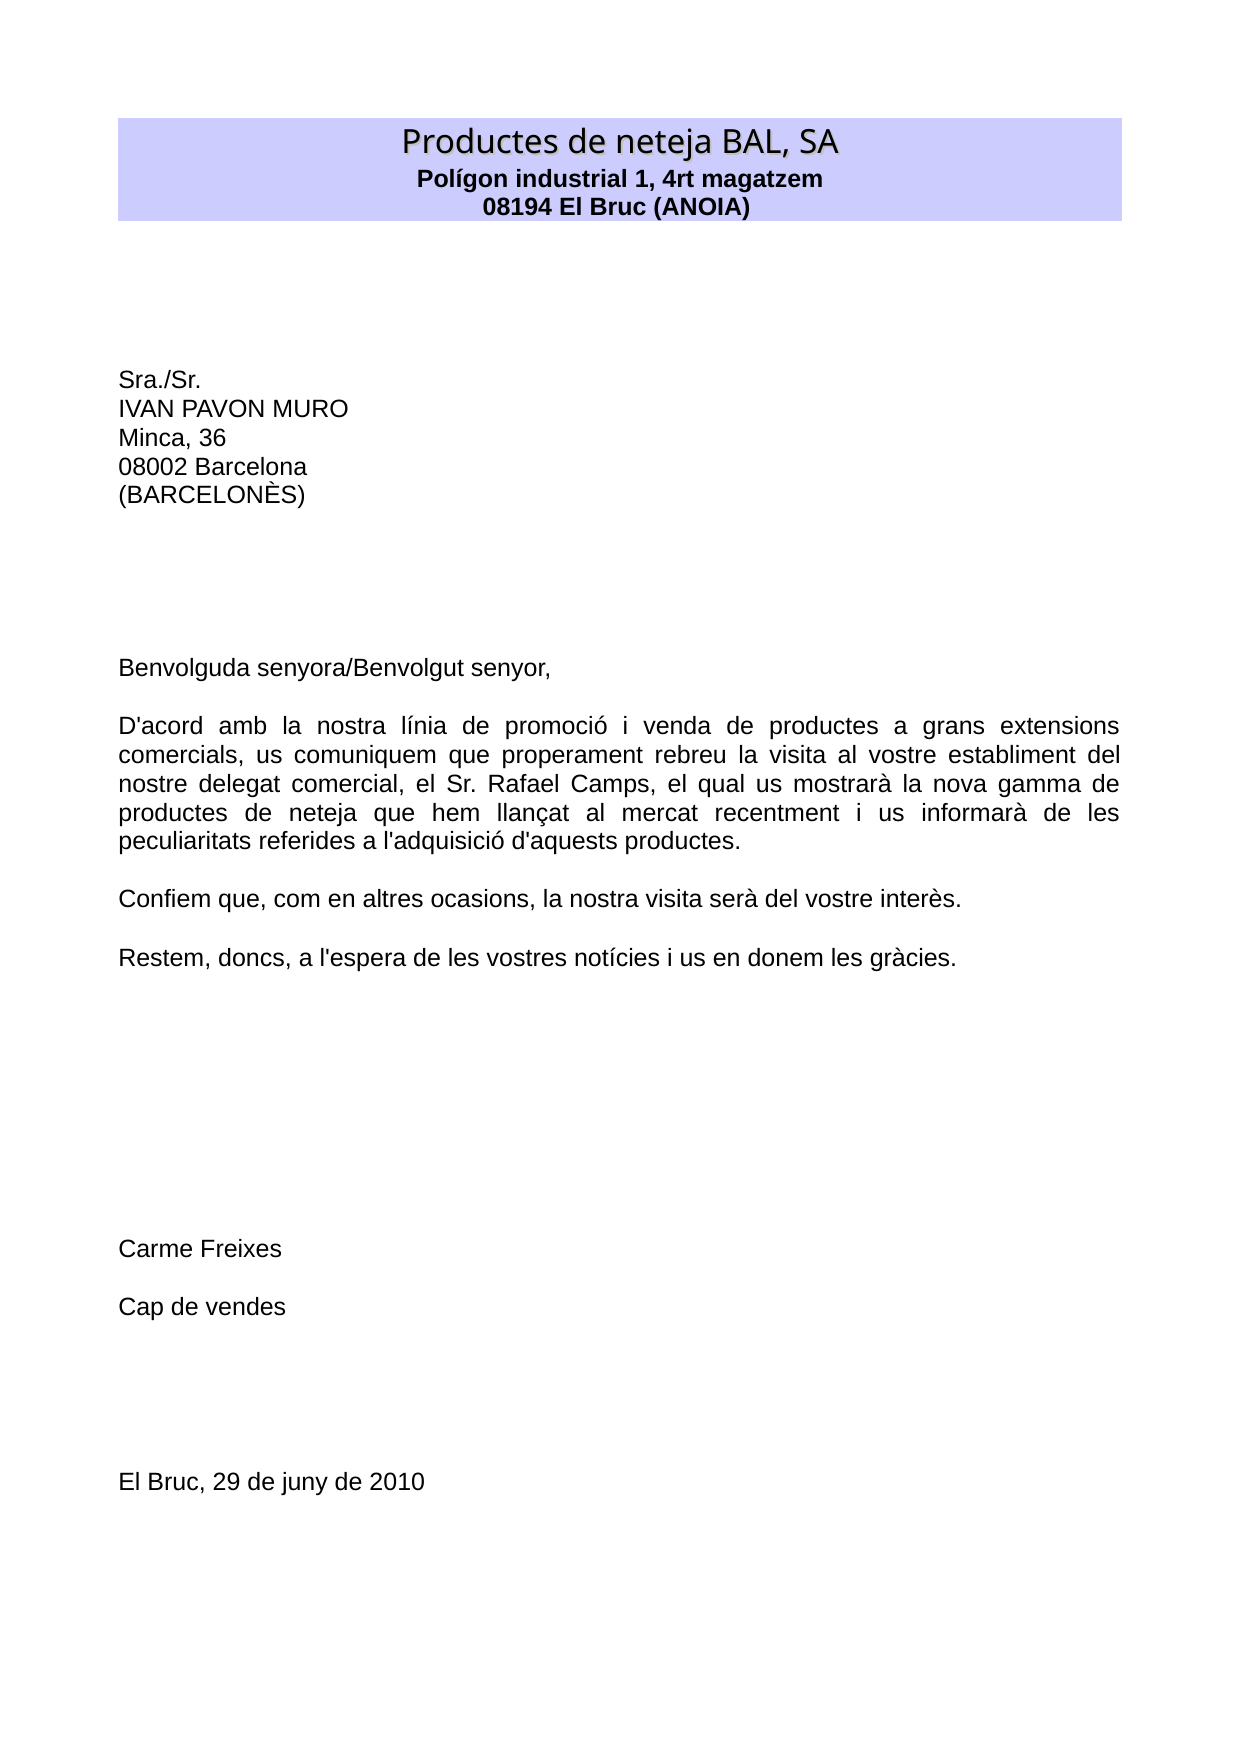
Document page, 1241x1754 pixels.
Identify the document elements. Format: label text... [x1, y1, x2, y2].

text Cap de vendes [118, 1292, 1122, 1321]
text El Bruc, 29 de juny de 2010 [118, 1467, 1122, 1496]
text 08002 Barcelona [118, 452, 1122, 481]
text Confiem que, com en altres ocasions, la nostra visita serà del vostre interès. [118, 884, 1122, 913]
text Minca, 36 [118, 423, 1122, 452]
text Sra./Sr. [118, 366, 1122, 394]
text (BARCELONÈS) [118, 481, 1122, 509]
text Benvolguda senyora/Benvolgut senyor, [118, 653, 1122, 682]
text Productes de neteja BAL, SA Polígon industrial 1, 4rt magatzem 08194 El Bruc (ANOIA) [118, 118, 1122, 221]
text D'acord amb la nostra línia de promoció i venda de productes a grans extensions comercials, us comuniquem que properament rebreu la visita al vostre establiment del nostre delegat comercial, el Sr. Rafael Camps, el qual us mostrarà la nova gamma de productes de neteja que hem llançat al mercat recentment i us informarà de les peculiaritats referides a l'adquisició d'aquests productes. [118, 711, 1122, 855]
text Restem, doncs, a l'espera de les vostres notícies i us en donem les gràcies. [118, 943, 1122, 971]
text Carme Freixes [118, 1234, 1122, 1263]
text IVAN PAVON MURO [118, 394, 1122, 423]
